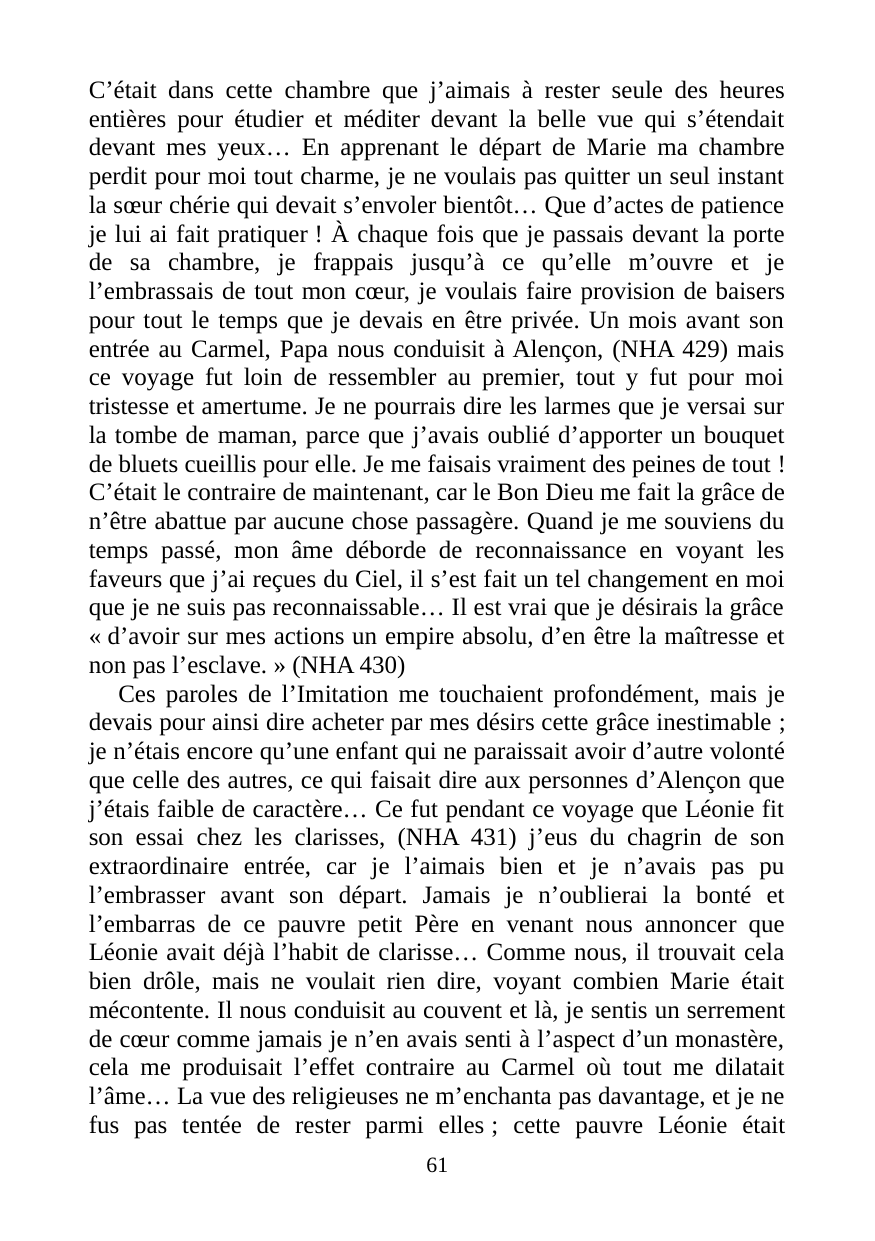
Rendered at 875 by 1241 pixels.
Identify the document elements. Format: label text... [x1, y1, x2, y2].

text Ces paroles de l’Imitation me touchaient profondément, mais je devais pour ainsi dire acheter par mes désirs cette grâce inestimable ; je n’étais encore qu’une enfant qui ne paraissait avoir d’autre volonté que celle des autres, ce qui faisait dire aux personnes d’Alençon que j’étais faible de caractère… Ce fut pendant ce voyage que Léonie fit son essai chez les clarisses, (NHA 431) j’eus du chagrin de son extraordinaire entrée, car je l’aimais bien et je n’avais pas pu l’embrasser avant son départ. Jamais je n’oublierai la bonté et l’embarras de ce pauvre petit Père en venant nous annoncer que Léonie avait déjà l’habit de clarisse… Comme nous, il trouvait cela bien drôle, mais ne voulait rien dire, voyant combien Marie était mécontente. Il nous conduisit au couvent et là, je sentis un serrement de cœur comme jamais je n’en avais senti à l’aspect d’un monastère, cela me produisait l’effet contraire au Carmel où tout me dilatait l’âme… La vue des religieuses ne m’enchanta pas davantage, et je ne fus pas tentée de rester parmi elles ; cette pauvre Léonie était [88, 679, 786, 1139]
text C’était dans cette chambre que j’aimais à rester seule des heures entières pour étudier et méditer devant la belle vue qui s’étendait devant mes yeux… En apprenant le départ de Marie ma chambre perdit pour moi tout charme, je ne voulais pas quitter un seul instant la sœur chérie qui devait s’envoler bientôt… Que d’actes de patience je lui ai fait pratiquer ! À chaque fois que je passais devant la porte de sa chambre, je frappais jusqu’à ce qu’elle m’ouvre et je l’embrassais de tout mon cœur, je voulais faire provision de baisers pour tout le temps que je devais en être privée. Un mois avant son entrée au Carmel, Papa nous conduisit à Alençon, (NHA 429) mais ce voyage fut loin de ressembler au premier, tout y fut pour moi tristesse et amertume. Je ne pourrais dire les larmes que je versai sur la tombe de maman, parce que j’avais oublié d’apporter un bouquet de bluets cueillis pour elle. Je me faisais vraiment des peines de tout ! C’était le contraire de maintenant, car le Bon Dieu me fait la grâce de n’être abattue par aucune chose passagère. Quand je me souviens du temps passé, mon âme déborde de reconnaissance en voyant les faveurs que j’ai reçues du Ciel, il s’est fait un tel changement en moi que je ne suis pas reconnaissable… Il est vrai que je désirais la grâce « d’avoir sur mes actions un empire absolu, d’en être la maîtresse et non pas l’esclave. » (NHA 430) [88, 75, 786, 679]
